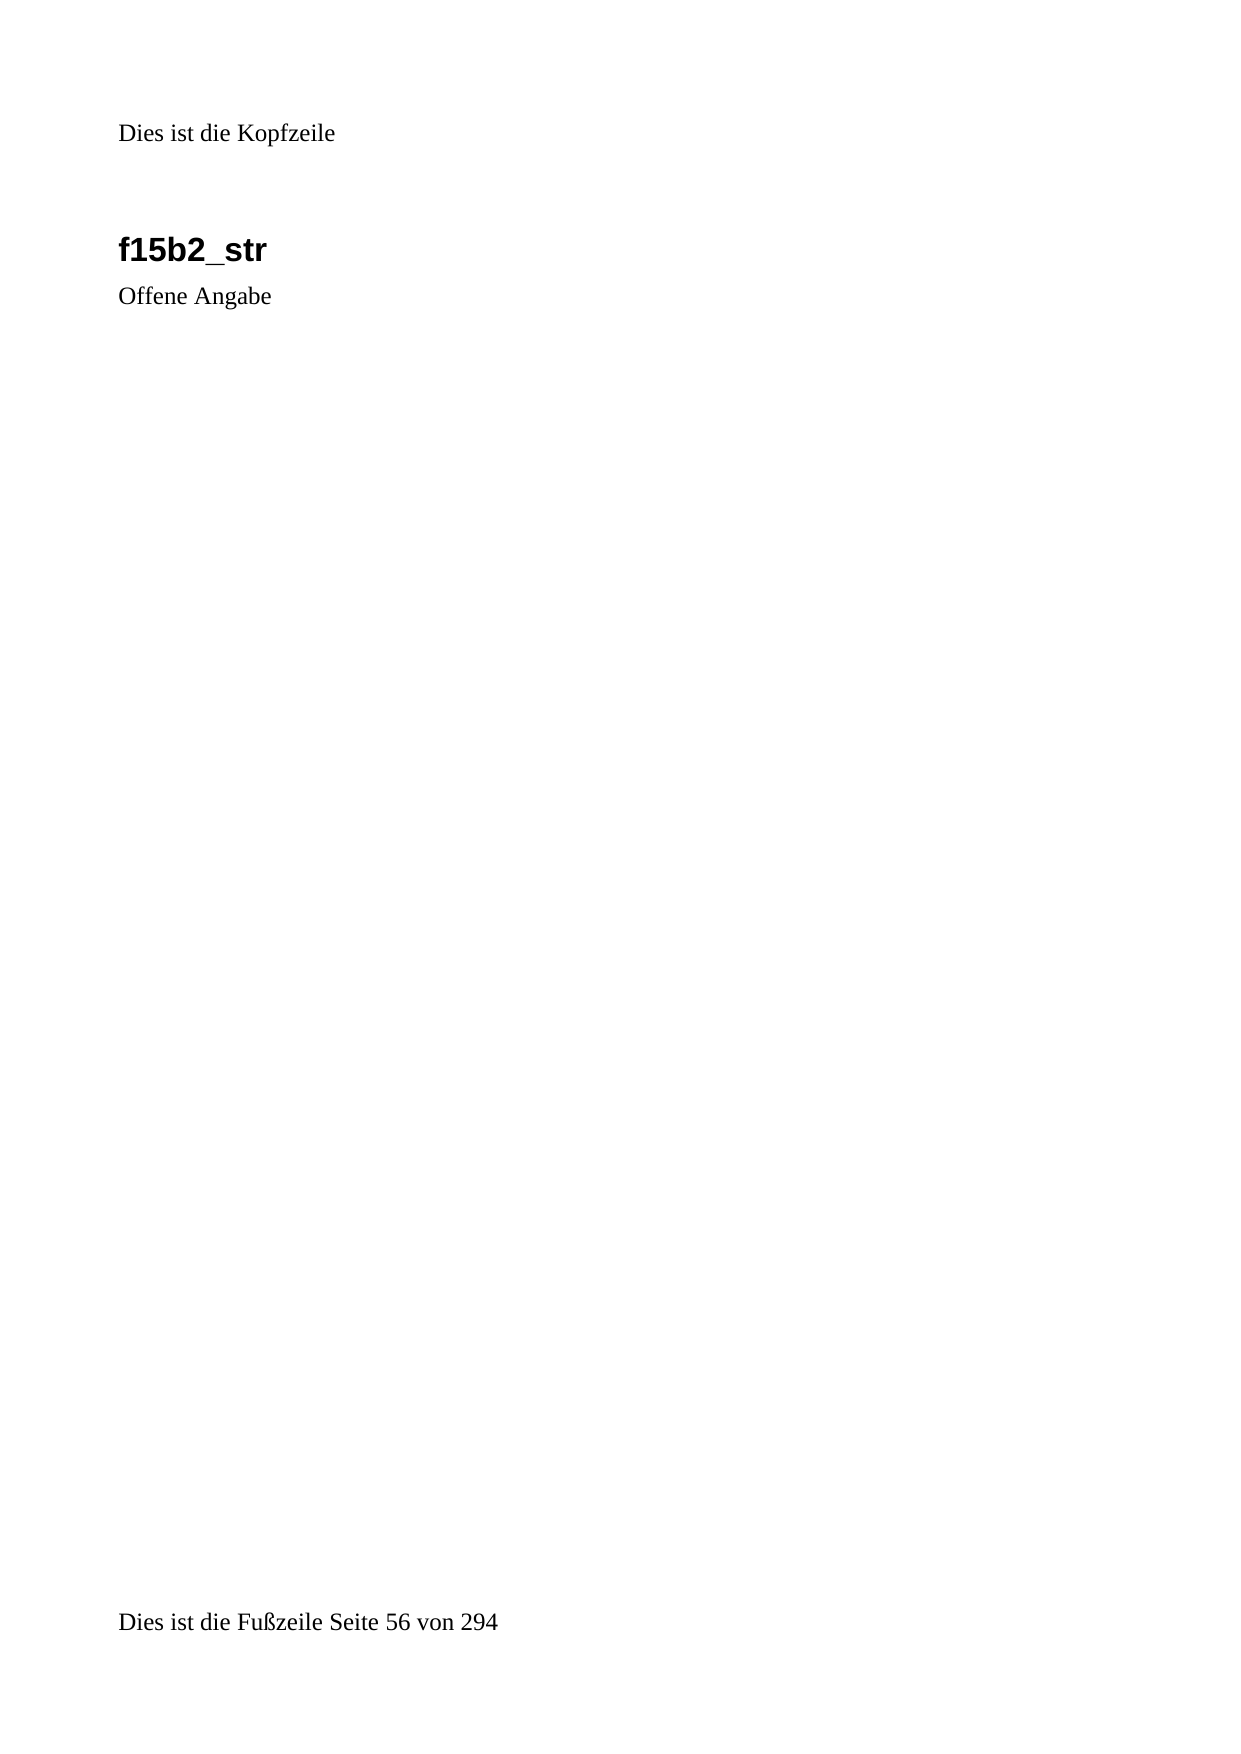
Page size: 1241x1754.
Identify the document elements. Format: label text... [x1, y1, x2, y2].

subtitle f15b2_str [118, 230, 1122, 269]
text Offene Angabe [118, 281, 1122, 310]
